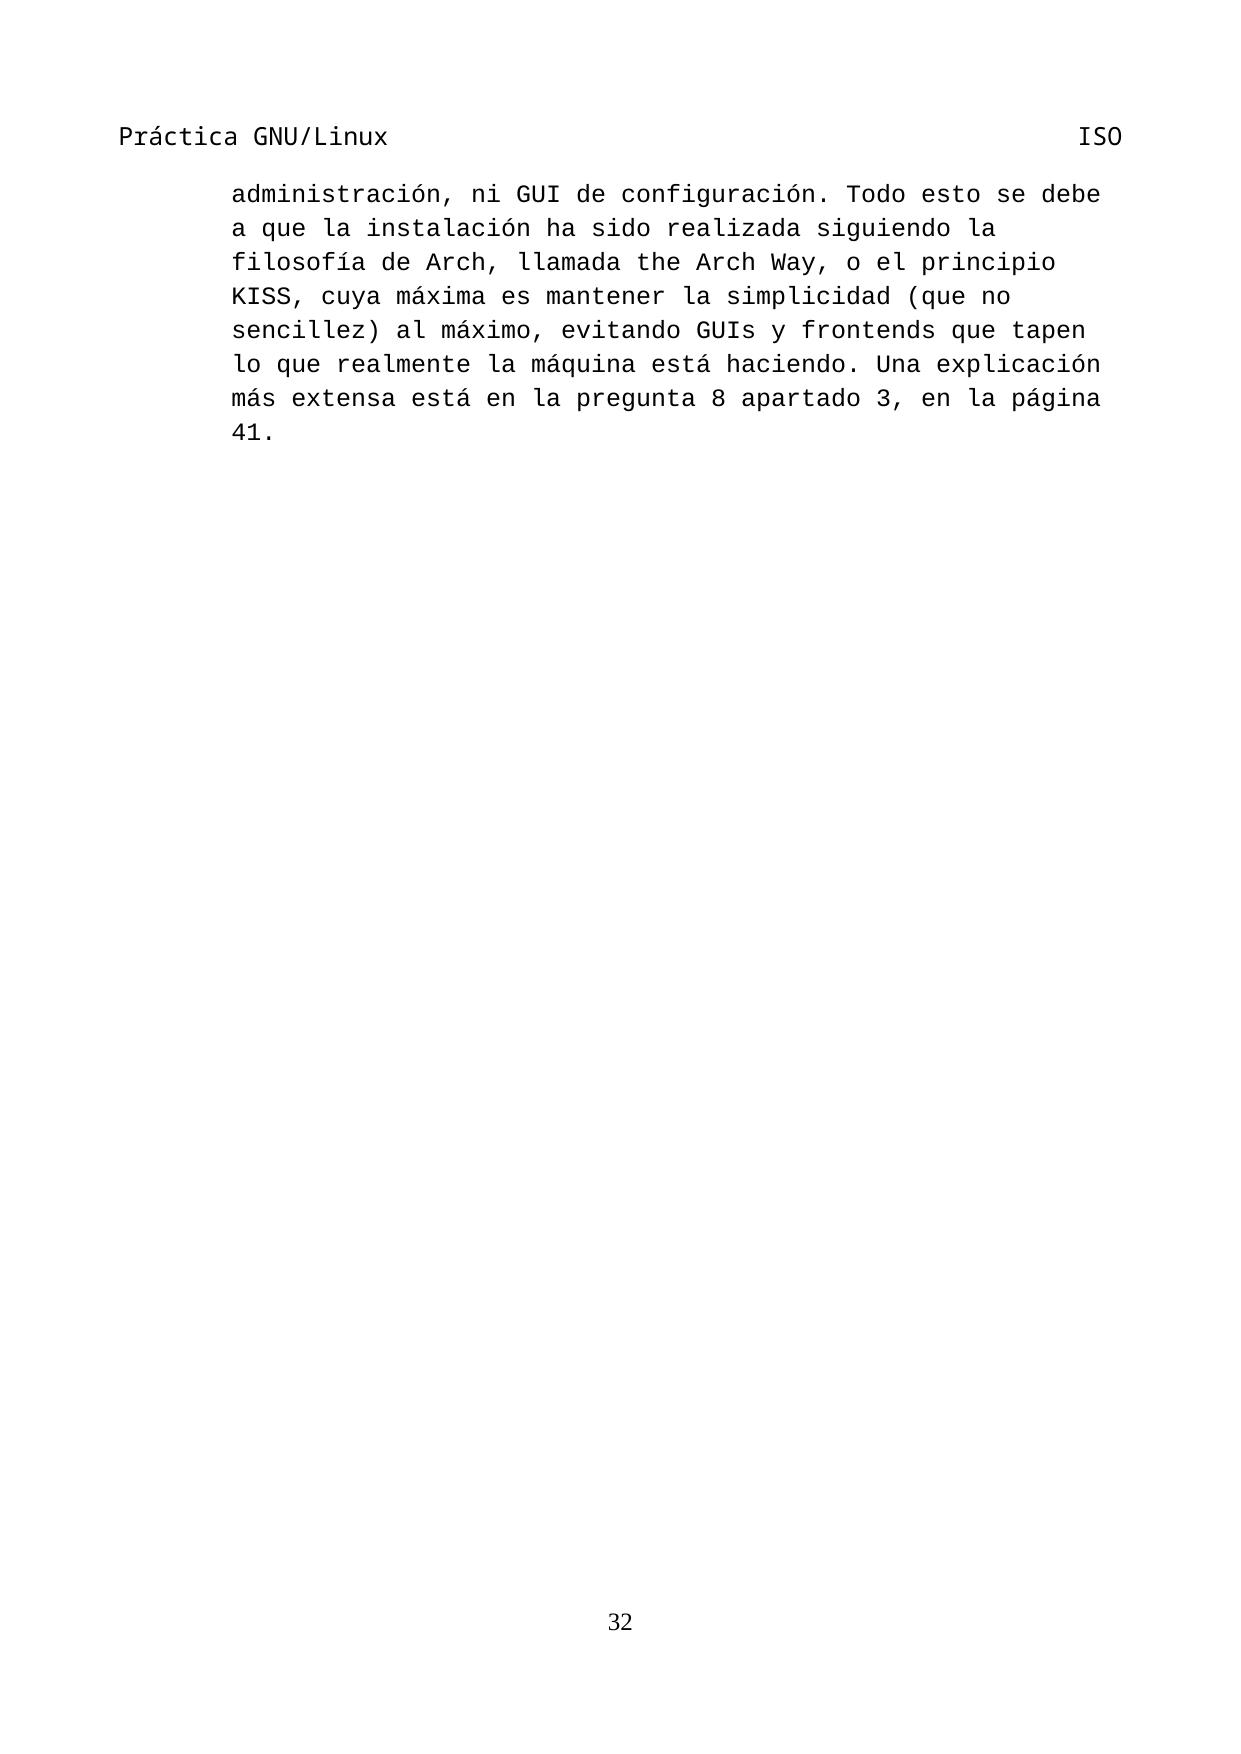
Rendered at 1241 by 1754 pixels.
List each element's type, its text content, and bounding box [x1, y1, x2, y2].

text administración, ni GUI de configuración. Todo esto se debe a que la instalación ha sido realizada siguiendo la filosofía de Arch, llamada the Arch Way, o el principio KISS, cuya máxima es mantener la simplicidad (que no sencillez) al máximo, evitando GUIs y frontends que tapen lo que realmente la máquina está haciendo. Una explicación más extensa está en la pregunta 8 apartado 3, en la página 41. [231, 182, 1122, 448]
